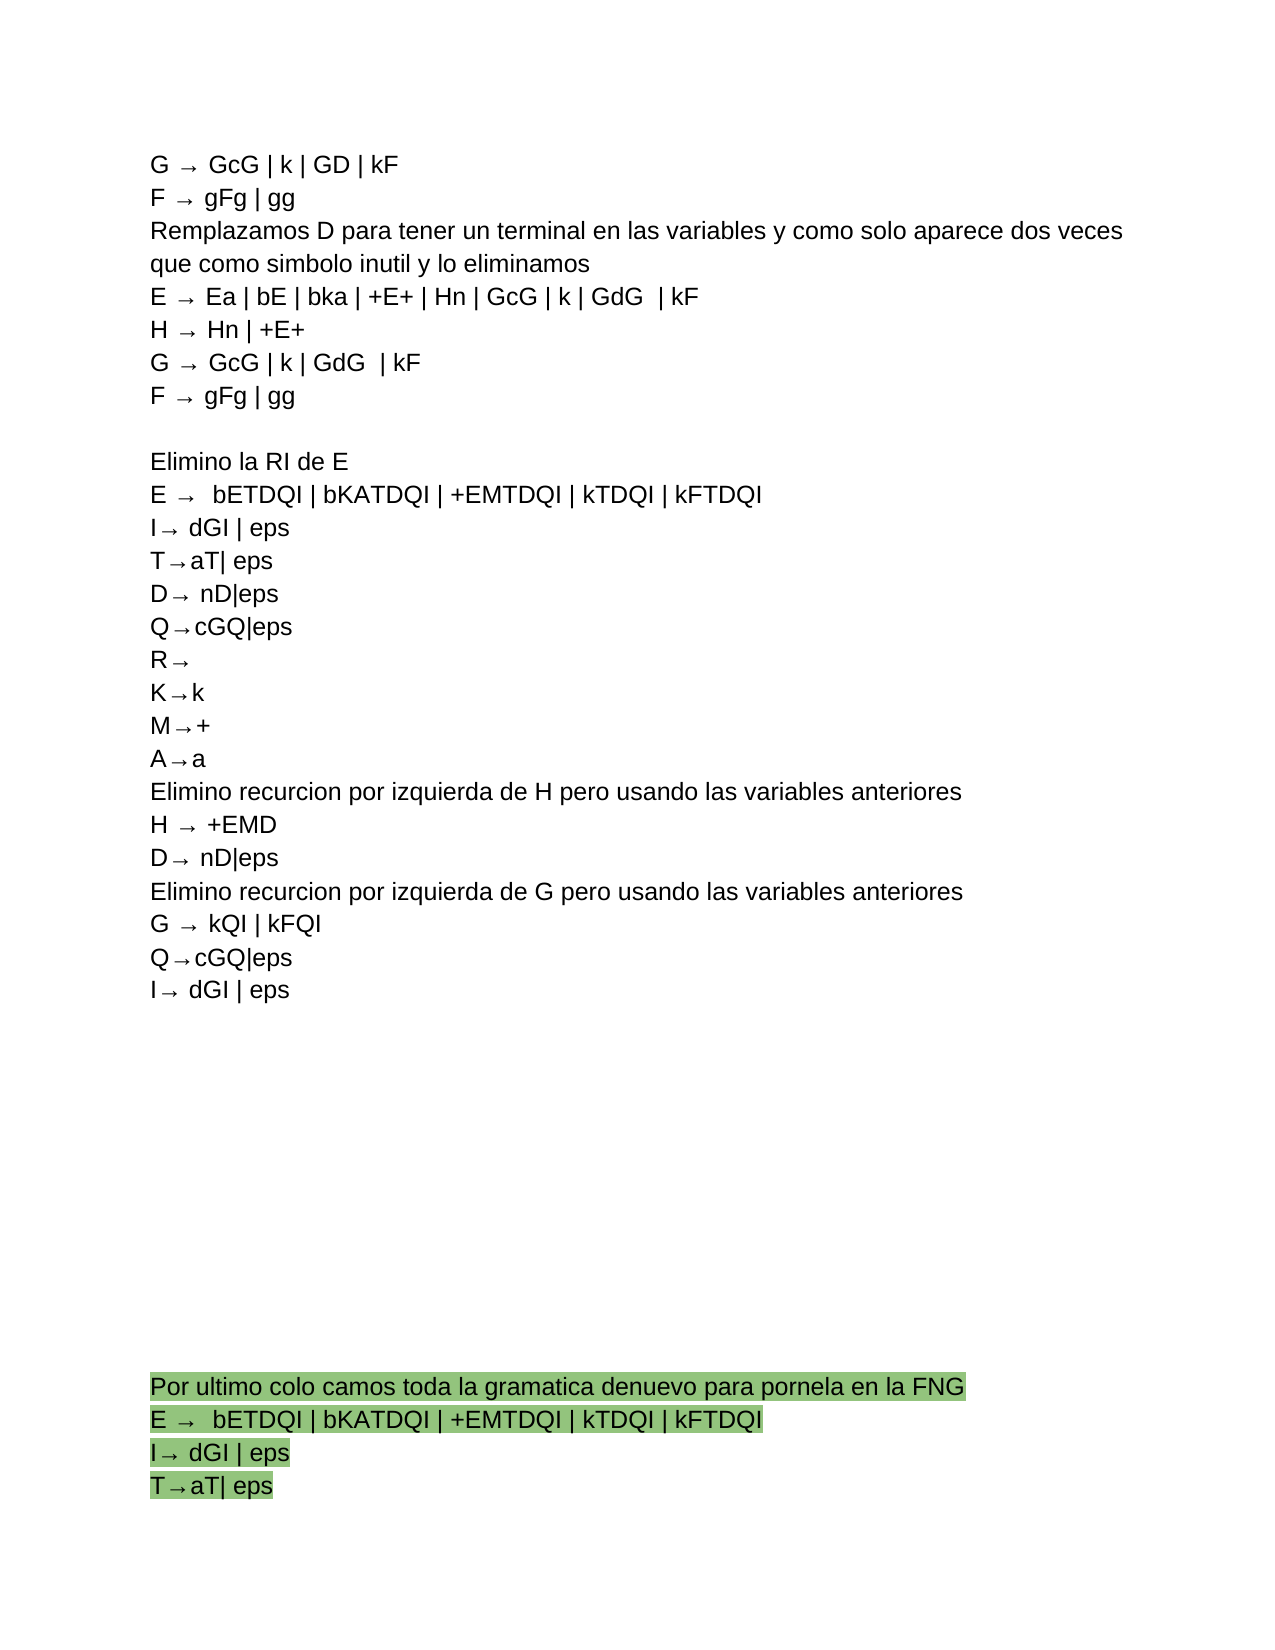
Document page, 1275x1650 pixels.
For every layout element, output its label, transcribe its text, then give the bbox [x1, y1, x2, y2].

text E → bETDQI | bKATDQI | +EMTDQI | kTDQI | kFTDQI [150, 480, 1125, 509]
text I→ dGI | eps [150, 1438, 1125, 1467]
text I→ dGI | eps [150, 513, 1125, 542]
text F → gFg | gg [150, 381, 1125, 410]
text H → +EMD [150, 810, 1125, 839]
text G → GcG | k | GdG | kF [150, 348, 1125, 377]
text A→a [150, 744, 1125, 773]
text Por ultimo colo camos toda la gramatica denuevo para pornela en la FNG [150, 1372, 1125, 1401]
text Elimino recurcion por izquierda de H pero usando las variables anteriores [150, 777, 1125, 806]
text Elimino la RI de E [150, 447, 1125, 476]
text E → Ea | bE | bka | +E+ | Hn | GcG | k | GdG | kF [150, 282, 1125, 311]
text G → kQI | kFQI [150, 909, 1125, 938]
text I→ dGI | eps [150, 976, 1125, 1004]
text Q→cGQ|eps [150, 942, 1125, 971]
text H → Hn | +E+ [150, 315, 1125, 344]
text Q→cGQ|eps [150, 612, 1125, 641]
text M→+ [150, 711, 1125, 740]
text Remplazamos D para tener un terminal en las variables y como solo aparece dos veces que como simbolo inutil y lo eliminamos [150, 216, 1125, 278]
text T→aT| eps [150, 1471, 1125, 1499]
text R→ [150, 645, 1125, 674]
text D→ nD|eps [150, 579, 1125, 608]
text E → bETDQI | bKATDQI | +EMTDQI | kTDQI | kFTDQI [150, 1405, 1125, 1433]
text Elimino recurcion por izquierda de G pero usando las variables anteriores [150, 876, 1125, 905]
text D→ nD|eps [150, 843, 1125, 872]
text F → gFg | gg [150, 183, 1125, 212]
text K→k [150, 678, 1125, 707]
text T→aT| eps [150, 546, 1125, 575]
text G → GcG | k | GD | kF [150, 150, 1125, 179]
